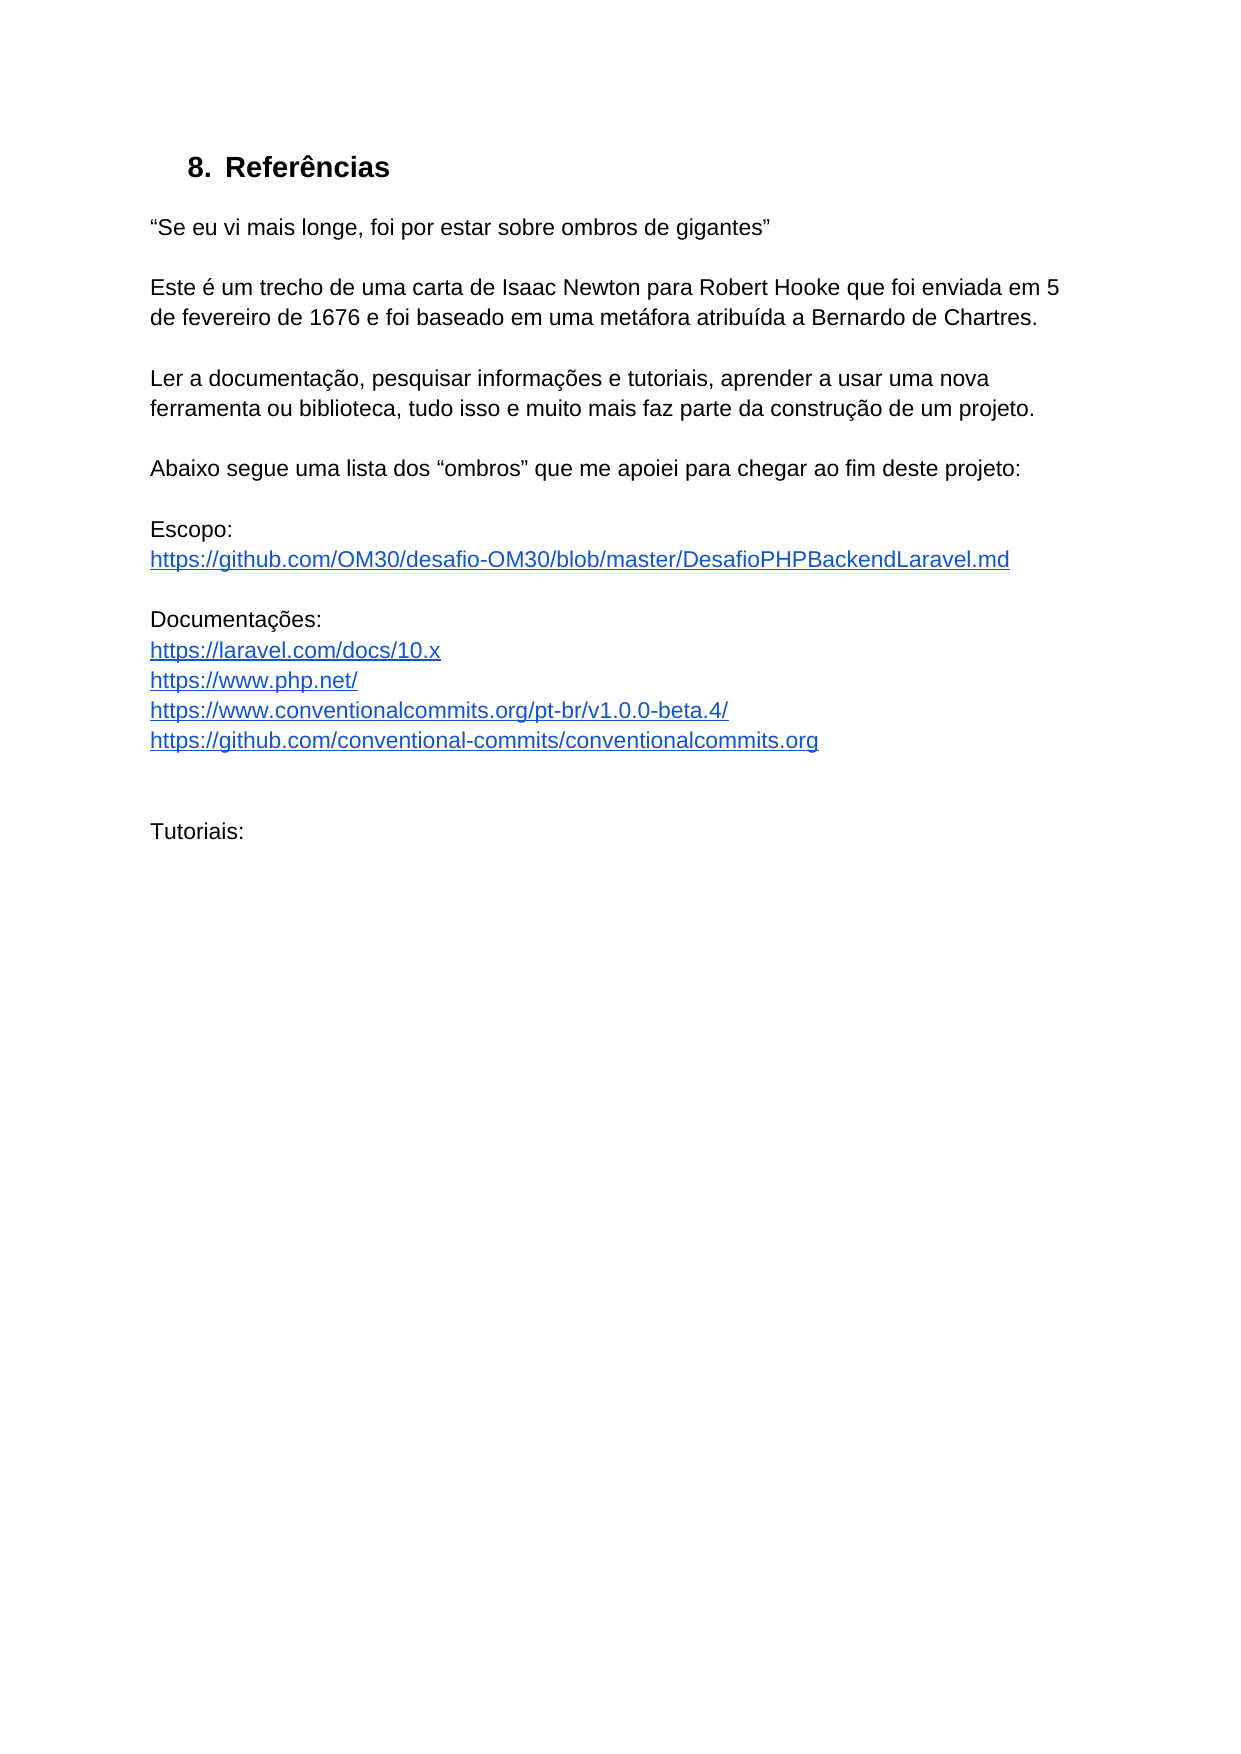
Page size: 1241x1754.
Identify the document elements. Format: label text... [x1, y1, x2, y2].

text “Se eu vi mais longe, foi por estar sobre ombros de gigantes” [150, 214, 1090, 240]
text https://www.php.net/ [150, 667, 1090, 693]
text https://www.conventionalcommits.org/pt-br/v1.0.0-beta.4/ [150, 697, 1090, 723]
text https://github.com/OM30/desafio-OM30/blob/master/DesafioPHPBackendLaravel.md [150, 546, 1090, 572]
text Ler a documentação, pesquisar informações e tutoriais, aprender a usar uma nova ferramenta ou biblioteca, tudo isso e muito mais faz parte da construção de um projeto. [150, 365, 1090, 421]
text Documentações: [150, 606, 1090, 633]
text https://laravel.com/docs/10.x [150, 637, 1090, 663]
text Abaixo segue uma lista dos “ombros” que me apoiei para chegar ao fim deste projeto: [150, 455, 1090, 482]
subtitle Referências [187, 150, 1090, 183]
text https://github.com/conventional-commits/conventionalcommits.org [150, 727, 1090, 754]
text Tutoriais: [150, 818, 1090, 844]
text Este é um trecho de uma carta de Isaac Newton para Robert Hooke que foi enviada em 5 de fevereiro de 1676 e foi baseado em uma metáfora atribuída a Bernardo de Chartres. [150, 274, 1090, 331]
text Escopo: [150, 516, 1090, 542]
